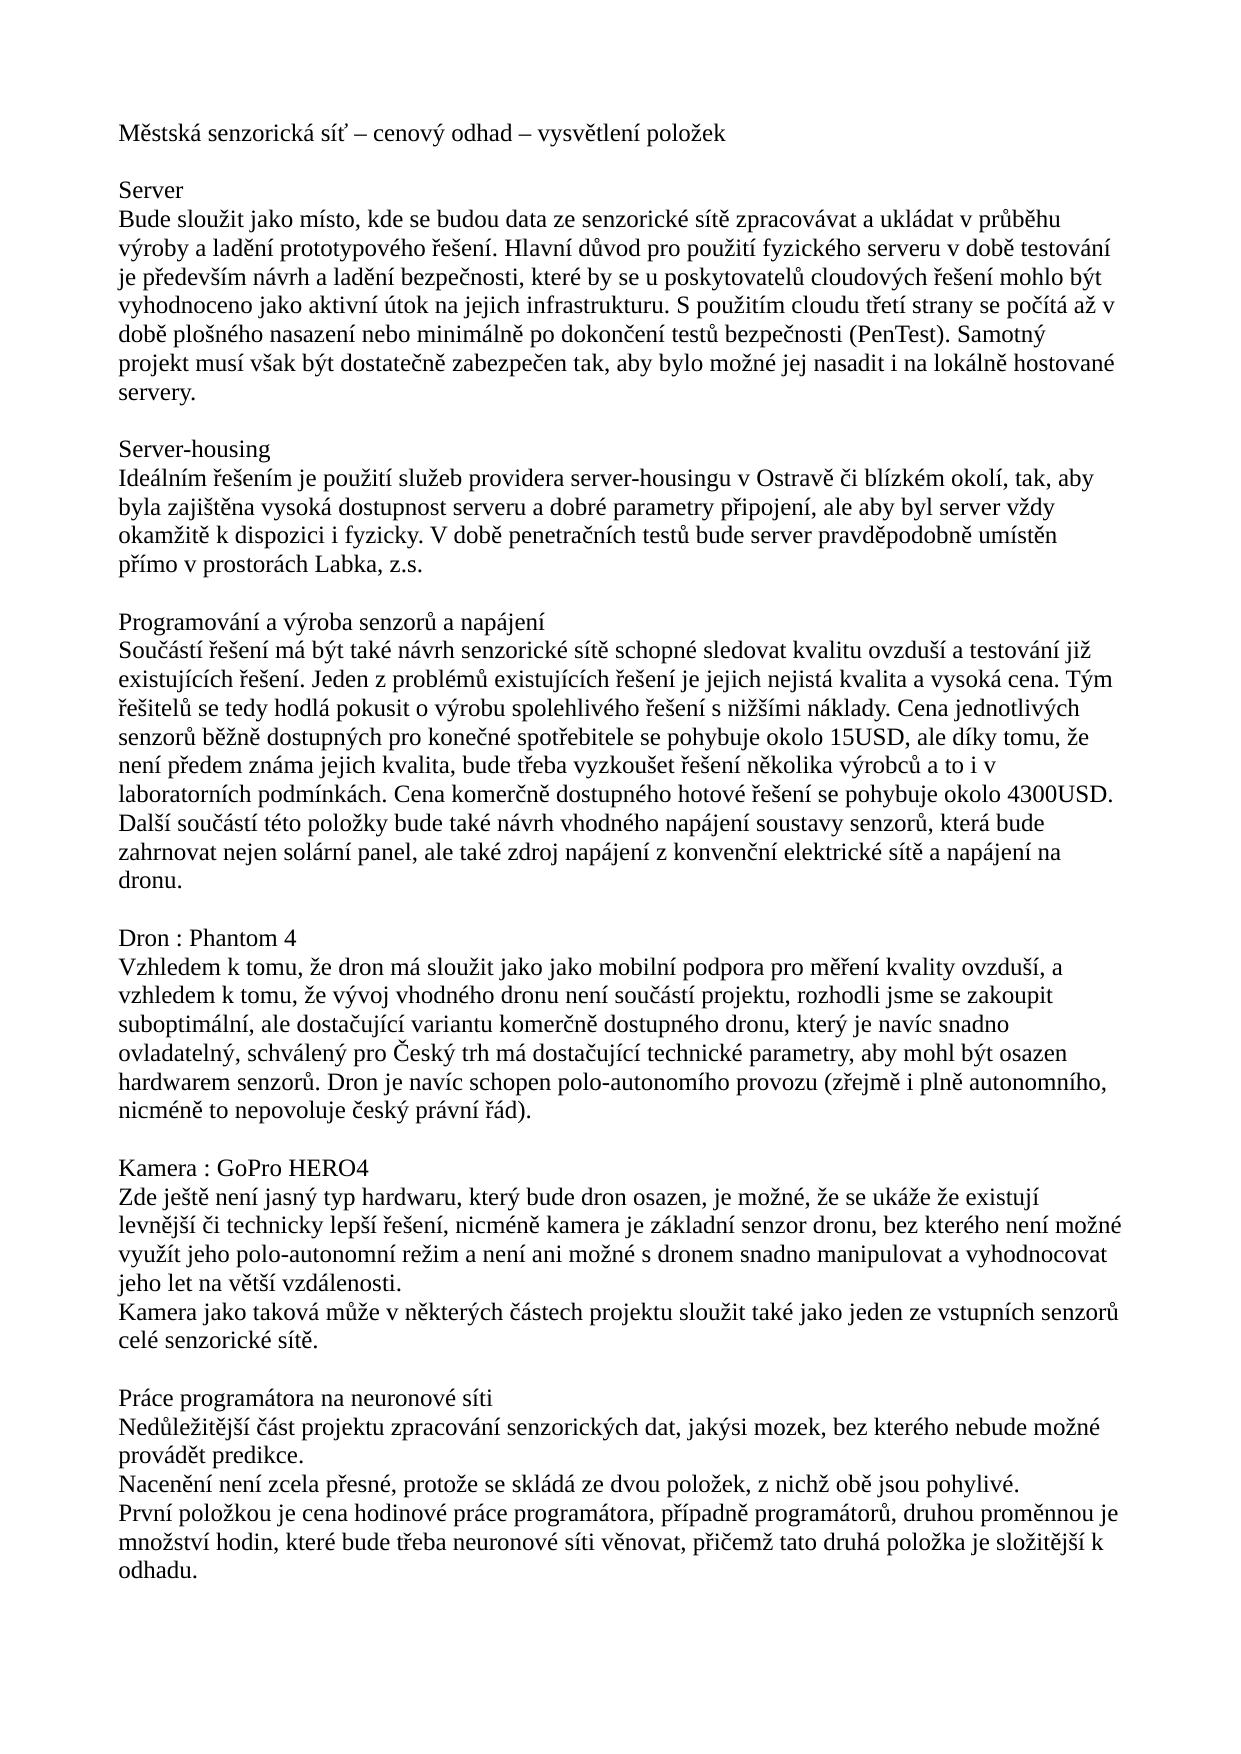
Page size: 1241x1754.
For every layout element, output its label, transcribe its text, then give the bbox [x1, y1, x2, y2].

text Ideálním řešením je použití služeb providera server-housingu v Ostravě či blízkém okolí, tak, aby byla zajištěna vysoká dostupnost serveru a dobré parametry připojení, ale aby byl server vždy okamžitě k dispozici i fyzicky. V době penetračních testů bude server pravděpodobně umístěn přímo v prostorách Labka, z.s. [118, 463, 1122, 578]
text Vzhledem k tomu, že dron má sloužit jako jako mobilní podpora pro měření kvality ovzduší, a vzhledem k tomu, že vývoj vhodného dronu není součástí projektu, rozhodli jsme se zakoupit suboptimální, ale dostačující variantu komerčně dostupného dronu, který je navíc snadno ovladatelný, schválený pro Český trh má dostačující technické parametry, aby mohl být osazen hardwarem senzorů. Dron je navíc schopen polo-autonomího provozu (zřejmě i plně autonomního, nicméně to nepovoluje český právní řád). [118, 952, 1122, 1124]
text První položkou je cena hodinové práce programátora, případně programátorů, druhou proměnnou je množství hodin, které bude třeba neuronové síti věnovat, přičemž tato druhá položka je složitější k odhadu. [118, 1498, 1122, 1584]
text Součástí řešení má být také návrh senzorické sítě schopné sledovat kvalitu ovzduší a testování již existujících řešení. Jeden z problémů existujících řešení je jejich nejistá kvalita a vysoká cena. Tým řešitelů se tedy hodlá pokusit o výrobu spolehlivého řešení s nižšími náklady. Cena jednotlivých senzorů běžně dostupných pro konečné spotřebitele se pohybuje okolo 15USD, ale díky tomu, že není předem známa jejich kvalita, bude třeba vyzkoušet řešení několika výrobců a to i v laboratorních podmínkách. Cena komerčně dostupného hotové řešení se pohybuje okolo 4300USD. [118, 636, 1122, 808]
text Programování a výroba senzorů a napájení [118, 607, 1122, 636]
text Bude sloužit jako místo, kde se budou data ze senzorické sítě zpracovávat a ukládat v průběhu výroby a ladění prototypového řešení. Hlavní důvod pro použití fyzického serveru v době testování je především návrh a ladění bezpečnosti, které by se u poskytovatelů cloudových řešení mohlo být vyhodnoceno jako aktivní útok na jejich infrastrukturu. S použitím cloudu třetí strany se počítá až v době plošného nasazení nebo minimálně po dokončení testů bezpečnosti (PenTest). Samotný projekt musí však být dostatečně zabezpečen tak, aby bylo možné jej nasadit i na lokálně hostované servery. [118, 204, 1122, 406]
text Kamera jako taková může v některých částech projektu sloužit také jako jeden ze vstupních senzorů celé senzorické sítě. [118, 1297, 1122, 1354]
text Městská senzorická síť – cenový odhad – vysvětlení položek [118, 118, 1122, 147]
text Server [118, 176, 1122, 204]
text Zde ještě není jasný typ hardwaru, který bude dron osazen, je možné, že se ukáže že existují levnější či technicky lepší řešení, nicméně kamera je základní senzor dronu, bez kterého není možné využít jeho polo-autonomní režim a není ani možné s dronem snadno manipulovat a vyhodnocovat jeho let na větší vzdálenosti. [118, 1182, 1122, 1297]
text Další součástí této položky bude také návrh vhodného napájení soustavy senzorů, která bude zahrnovat nejen solární panel, ale také zdroj napájení z konvenční elektrické sítě a napájení na dronu. [118, 808, 1122, 894]
text Nedůležitější část projektu zpracování senzorických dat, jakýsi mozek, bez kterého nebude možné provádět predikce. [118, 1412, 1122, 1469]
text Nacenění není zcela přesné, protože se skládá ze dvou položek, z nichž obě jsou pohylivé. [118, 1469, 1122, 1498]
text Server-housing [118, 434, 1122, 463]
text Dron : Phantom 4 [118, 923, 1122, 952]
text Práce programátora na neuronové síti [118, 1383, 1122, 1412]
text Kamera : GoPro HERO4 [118, 1153, 1122, 1182]
